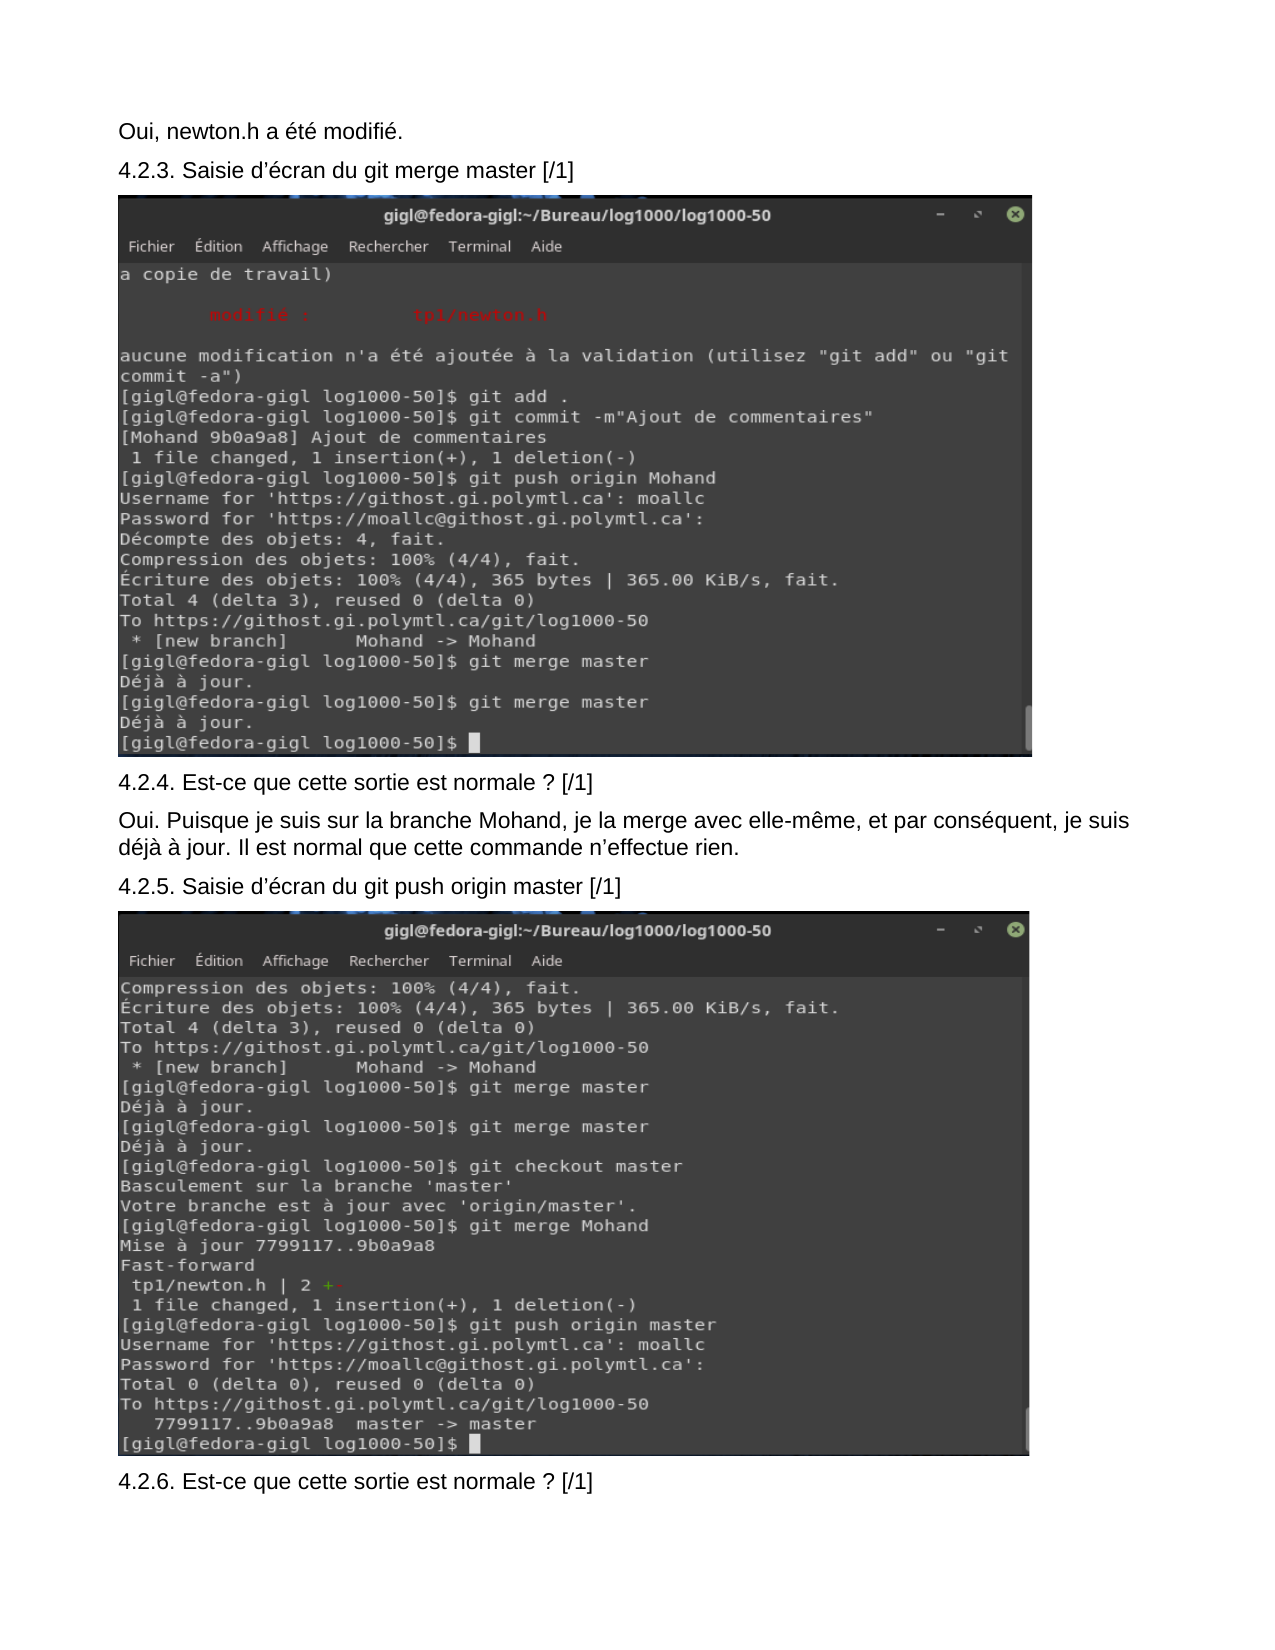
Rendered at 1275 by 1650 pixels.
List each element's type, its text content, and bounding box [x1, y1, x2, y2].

text 4.2.3. Saisie d’écran du git merge master [/1] [118, 157, 1157, 183]
text Oui, newton.h a été modifié. [118, 118, 1157, 144]
text 4.2.6. Est-ce que cette sortie est normale ? [/1] [118, 1468, 1157, 1494]
text 4.2.4. Est-ce que cette sortie est normale ? [/1] [118, 768, 1157, 795]
text 4.2.5. Saisie d’écran du git push origin master [/1] [118, 873, 1157, 899]
text Oui. Puisque je suis sur la branche Mohand, je la merge avec elle-même, et par conséquent, je suis déjà à jour. Il est normal que cette commande n’effectue rien. [118, 807, 1157, 860]
